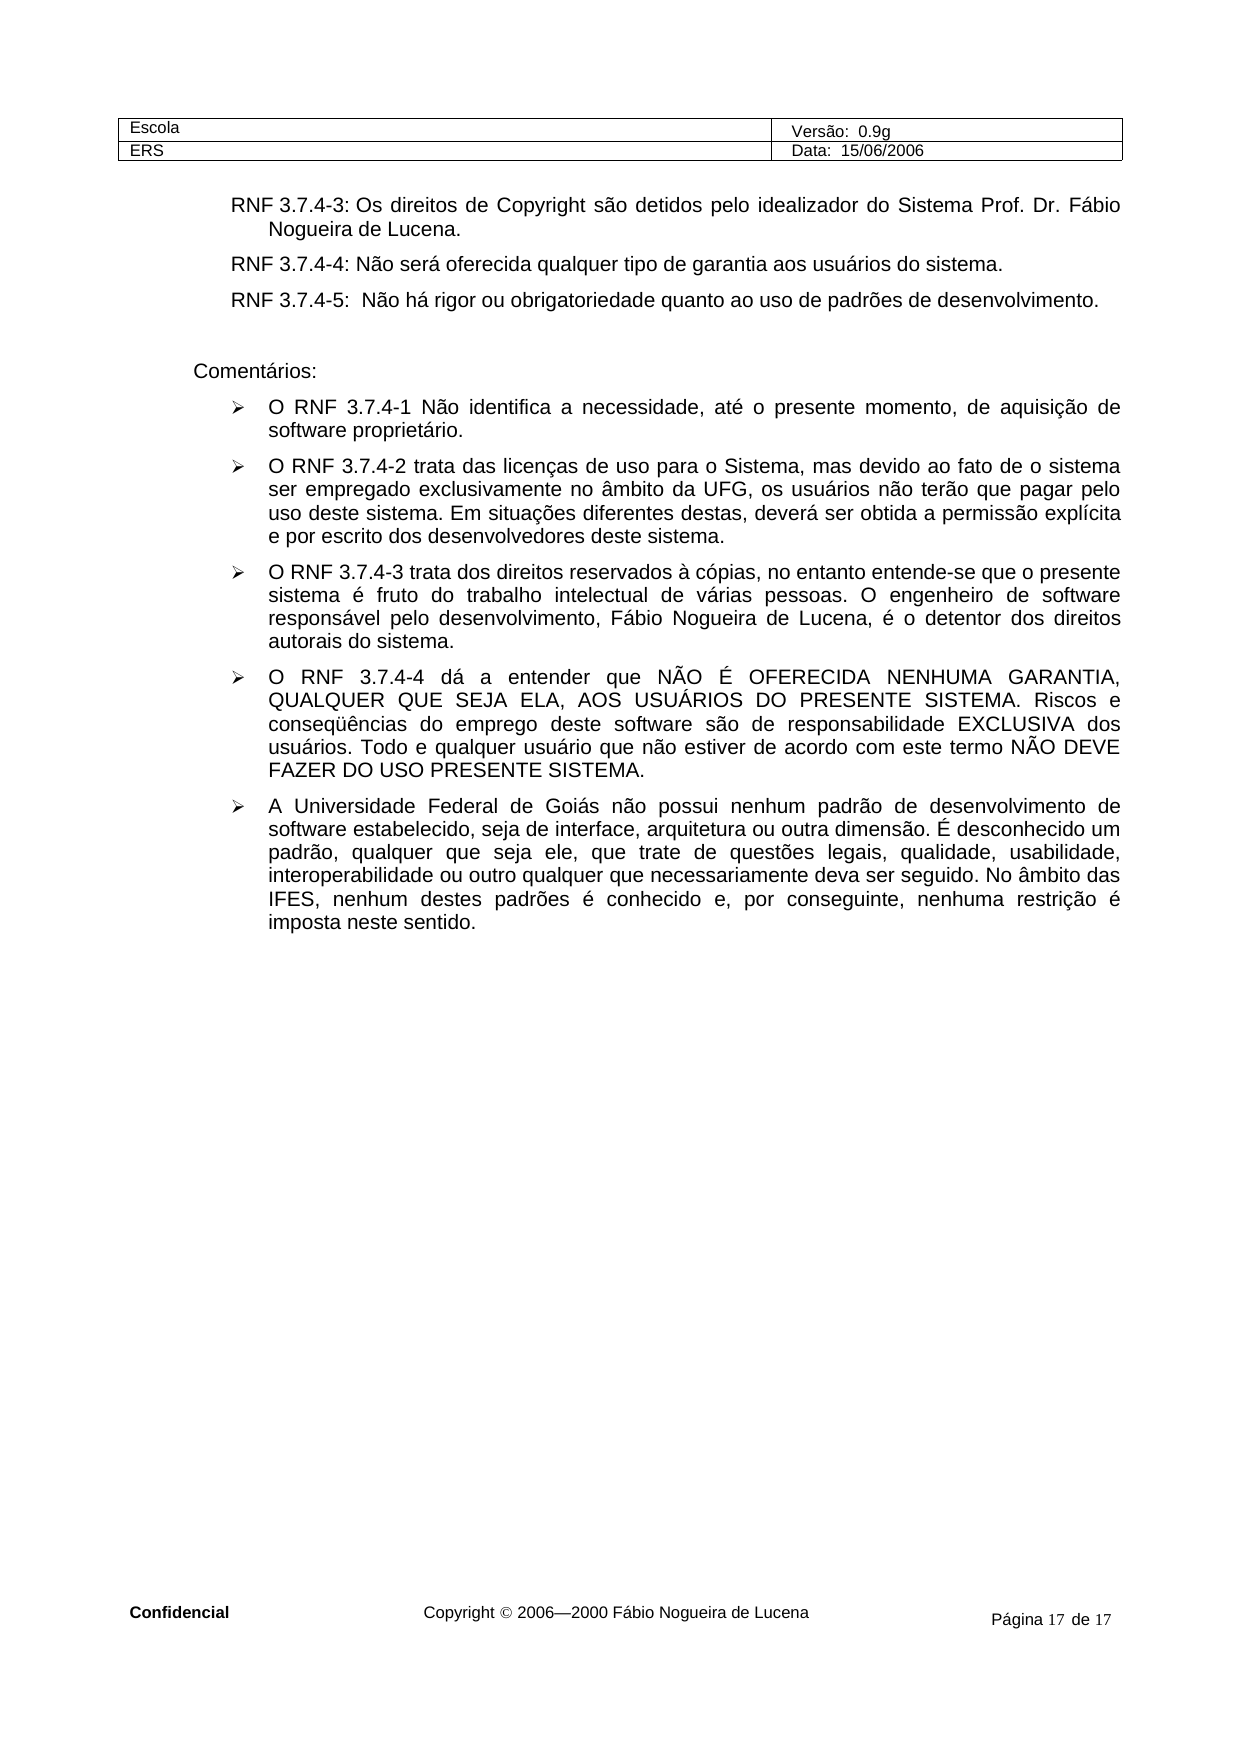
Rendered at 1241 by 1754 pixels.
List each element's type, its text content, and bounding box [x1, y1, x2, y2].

list Não há rigor ou obrigatoriedade quanto ao uso de padrões de desenvolvimento. [231, 289, 1122, 312]
list O RNF 3.7.4-4 dá a entender que NÃO É OFERECIDA NENHUMA GARANTIA, QUALQUER QUE SEJA ELA, AOS USUÁRIOS DO PRESENTE SISTEMA. Riscos e conseqüências do emprego deste software são de responsabilidade EXCLUSIVA dos usuários. Todo e qualquer usuário que não estiver de acordo com este termo NÃO DEVE FAZER DO USO PRESENTE SISTEMA. [231, 666, 1122, 782]
list O RNF 3.7.4-2 trata das licenças de uso para o Sistema, mas devido ao fato de o sistema ser empregado exclusivamente no âmbito da UFG, os usuários não terão que pagar pelo uso deste sistema. Em situações diferentes destas, deverá ser obtida a permissão explícita e por escrito dos desenvolvedores deste sistema. [231, 455, 1122, 548]
text Comentários: [193, 360, 1122, 383]
list Os direitos de Copyright são detidos pelo idealizador do Sistema Prof. Dr. Fábio Nogueira de Lucena. [231, 194, 1122, 240]
list A Universidade Federal de Goiás não possui nenhum padrão de desenvolvimento de software estabelecido, seja de interface, arquitetura ou outra dimensão. É desconhecido um padrão, qualquer que seja ele, que trate de questões legais, qualidade, usabilidade, interoperabilidade ou outro qualquer que necessariamente deva ser seguido. No âmbito das IFES, nenhum destes padrões é conhecido e, por conseguinte, nenhuma restrição é imposta neste sentido. [231, 794, 1122, 934]
list O RNF 3.7.4-1 Não identifica a necessidade, até o presente momento, de aquisição de software proprietário. [231, 396, 1122, 442]
list Não será oferecida qualquer tipo de garantia aos usuários do sistema. [231, 253, 1122, 276]
list O RNF 3.7.4-3 trata dos direitos reservados à cópias, no entanto entende-se que o presente sistema é fruto do trabalho intelectual de várias pessoas. O engenheiro de software responsável pelo desenvolvimento, Fábio Nogueira de Lucena, é o detentor dos direitos autorais do sistema. [231, 560, 1122, 653]
